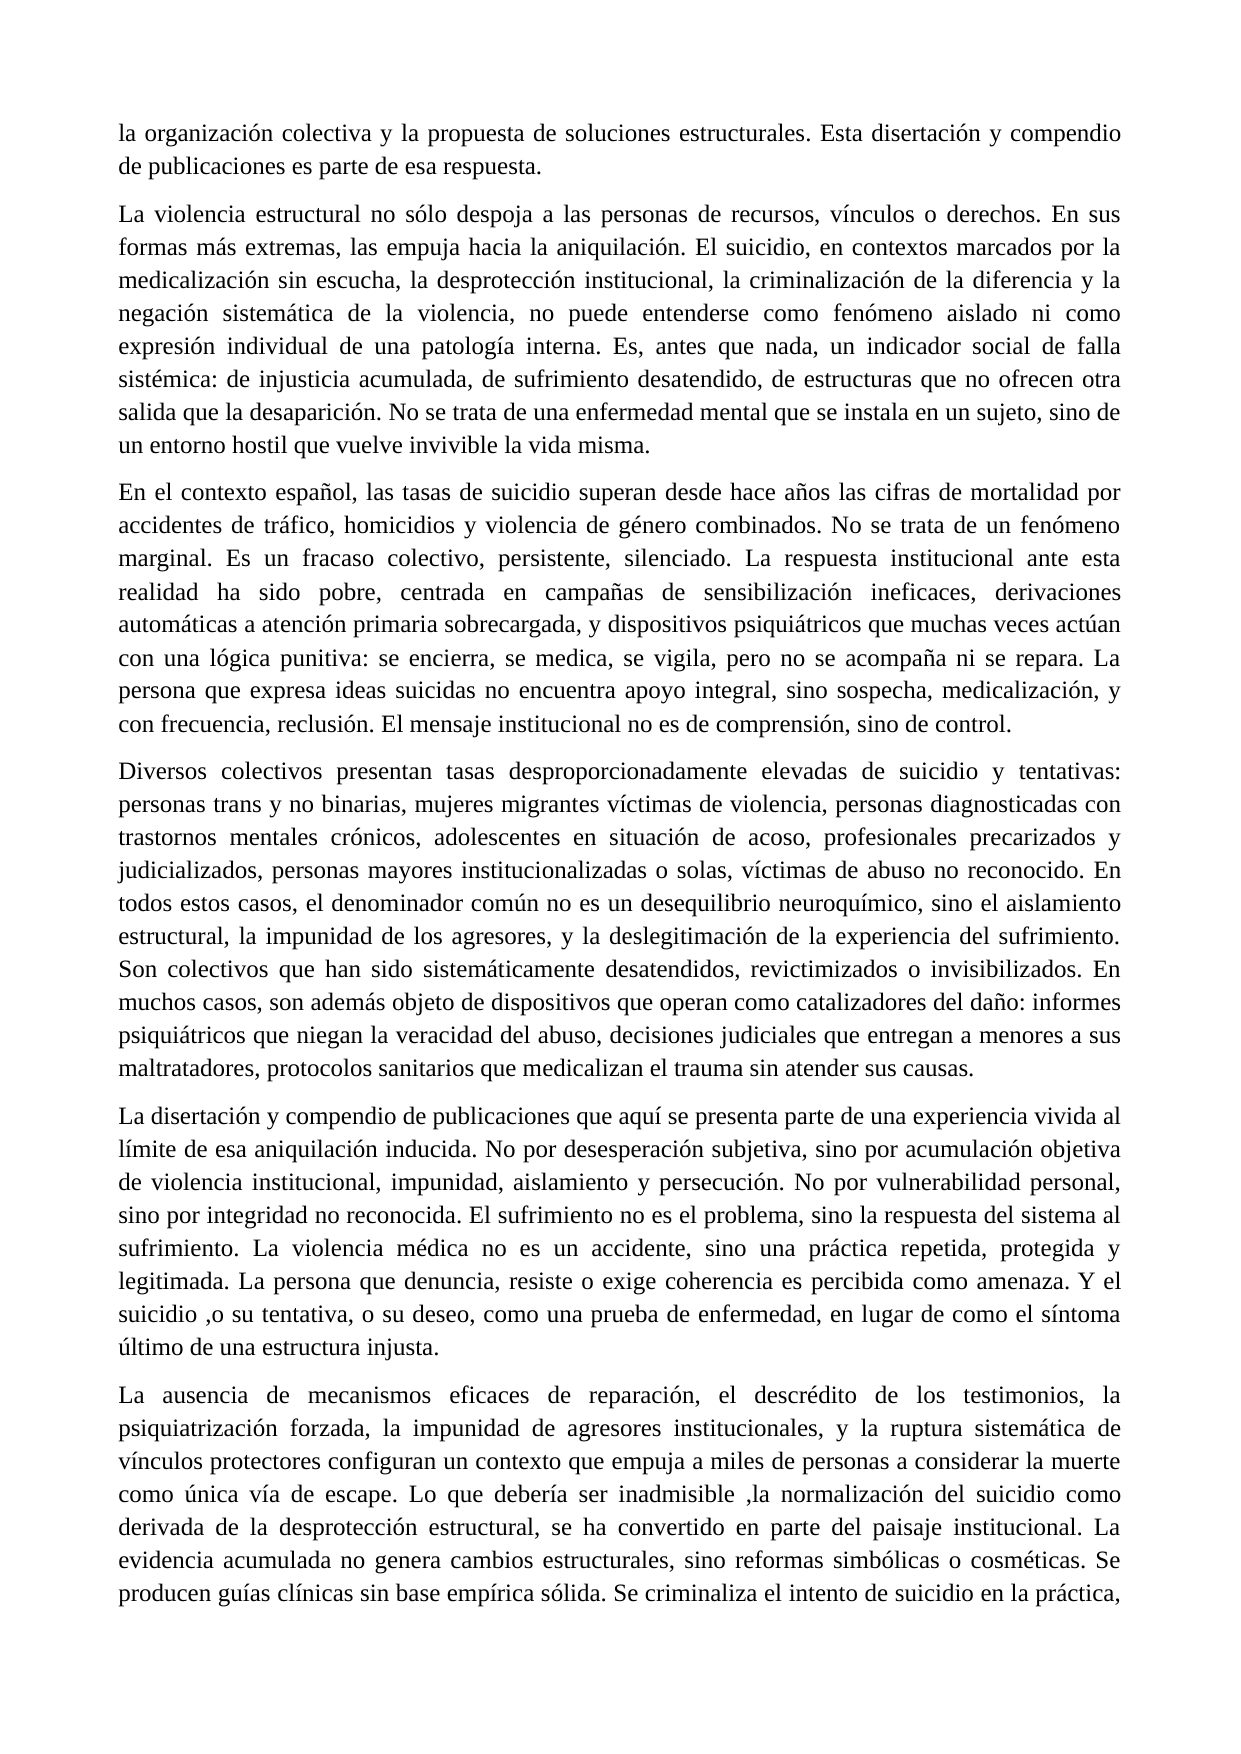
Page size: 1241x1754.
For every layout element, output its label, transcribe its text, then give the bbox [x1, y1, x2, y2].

text Diversos colectivos presentan tasas desproporcionadamente elevadas de suicidio y tentativas: personas trans y no binarias, mujeres migrantes víctimas de violencia, personas diagnosticadas con trastornos mentales crónicos, adolescentes en situación de acoso, profesionales precarizados y judicializados, personas mayores institucionalizadas o solas, víctimas de abuso no reconocido. En todos estos casos, el denominador común no es un desequilibrio neuroquímico, sino el aislamiento estructural, la impunidad de los agresores, y la deslegitimación de la experiencia del sufrimiento. Son colectivos que han sido sistemáticamente desatendidos, revictimizados o invisibilizados. En muchos casos, son además objeto de dispositivos que operan como catalizadores del daño: informes psiquiátricos que niegan la veracidad del abuso, decisiones judiciales que entregan a menores a sus maltratadores, protocolos sanitarios que medicalizan el trauma sin atender sus causas. [118, 756, 1122, 1082]
text la organización colectiva y la propuesta de soluciones estructurales. Esta disertación y compendio de publicaciones es parte de esa respuesta. [118, 118, 1122, 180]
text En el contexto español, las tasas de suicidio superan desde hace años las cifras de mortalidad por accidentes de tráfico, homicidios y violencia de género combinados. No se trata de un fenómeno marginal. Es un fracaso colectivo, persistente, silenciado. La respuesta institucional ante esta realidad ha sido pobre, centrada en campañas de sensibilización ineficaces, derivaciones automáticas a atención primaria sobrecargada, y dispositivos psiquiátricos que muchas veces actúan con una lógica punitiva: se encierra, se medica, se vigila, pero no se acompaña ni se repara. La persona que expresa ideas suicidas no encuentra apoyo integral, sino sospecha, medicalización, y con frecuencia, reclusión. El mensaje institucional no es de comprensión, sino de control. [118, 477, 1122, 737]
text La ausencia de mecanismos eficaces de reparación, el descrédito de los testimonios, la psiquiatrización forzada, la impunidad de agresores institucionales, y la ruptura sistemática de vínculos protectores configuran un contexto que empuja a miles de personas a considerar la muerte como única vía de escape. Lo que debería ser inadmisible ,la normalización del suicidio como derivada de la desprotección estructural, se ha convertido en parte del paisaje institucional. La evidencia acumulada no genera cambios estructurales, sino reformas simbólicas o cosméticas. Se producen guías clínicas sin base empírica sólida. Se criminaliza el intento de suicidio en la práctica, [118, 1380, 1122, 1607]
text La disertación y compendio de publicaciones que aquí se presenta parte de una experiencia vivida al límite de esa aniquilación inducida. No por desesperación subjetiva, sino por acumulación objetiva de violencia institucional, impunidad, aislamiento y persecución. No por vulnerabilidad personal, sino por integridad no reconocida. El sufrimiento no es el problema, sino la respuesta del sistema al sufrimiento. La violencia médica no es un accidente, sino una práctica repetida, protegida y legitimada. La persona que denuncia, resiste o exige coherencia es percibida como amenaza. Y el suicidio ,o su tentativa, o su deseo, como una prueba de enfermedad, en lugar de como el síntoma último de una estructura injusta. [118, 1101, 1122, 1361]
text La violencia estructural no sólo despoja a las personas de recursos, vínculos o derechos. En sus formas más extremas, las empuja hacia la aniquilación. El suicidio, en contextos marcados por la medicalización sin escucha, la desprotección institucional, la criminalización de la diferencia y la negación sistemática de la violencia, no puede entenderse como fenómeno aislado ni como expresión individual de una patología interna. Es, antes que nada, un indicador social de falla sistémica: de injusticia acumulada, de sufrimiento desatendido, de estructuras que no ofrecen otra salida que la desaparición. No se trata de una enfermedad mental que se instala en un sujeto, sino de un entorno hostil que vuelve invivible la vida misma. [118, 199, 1122, 459]
